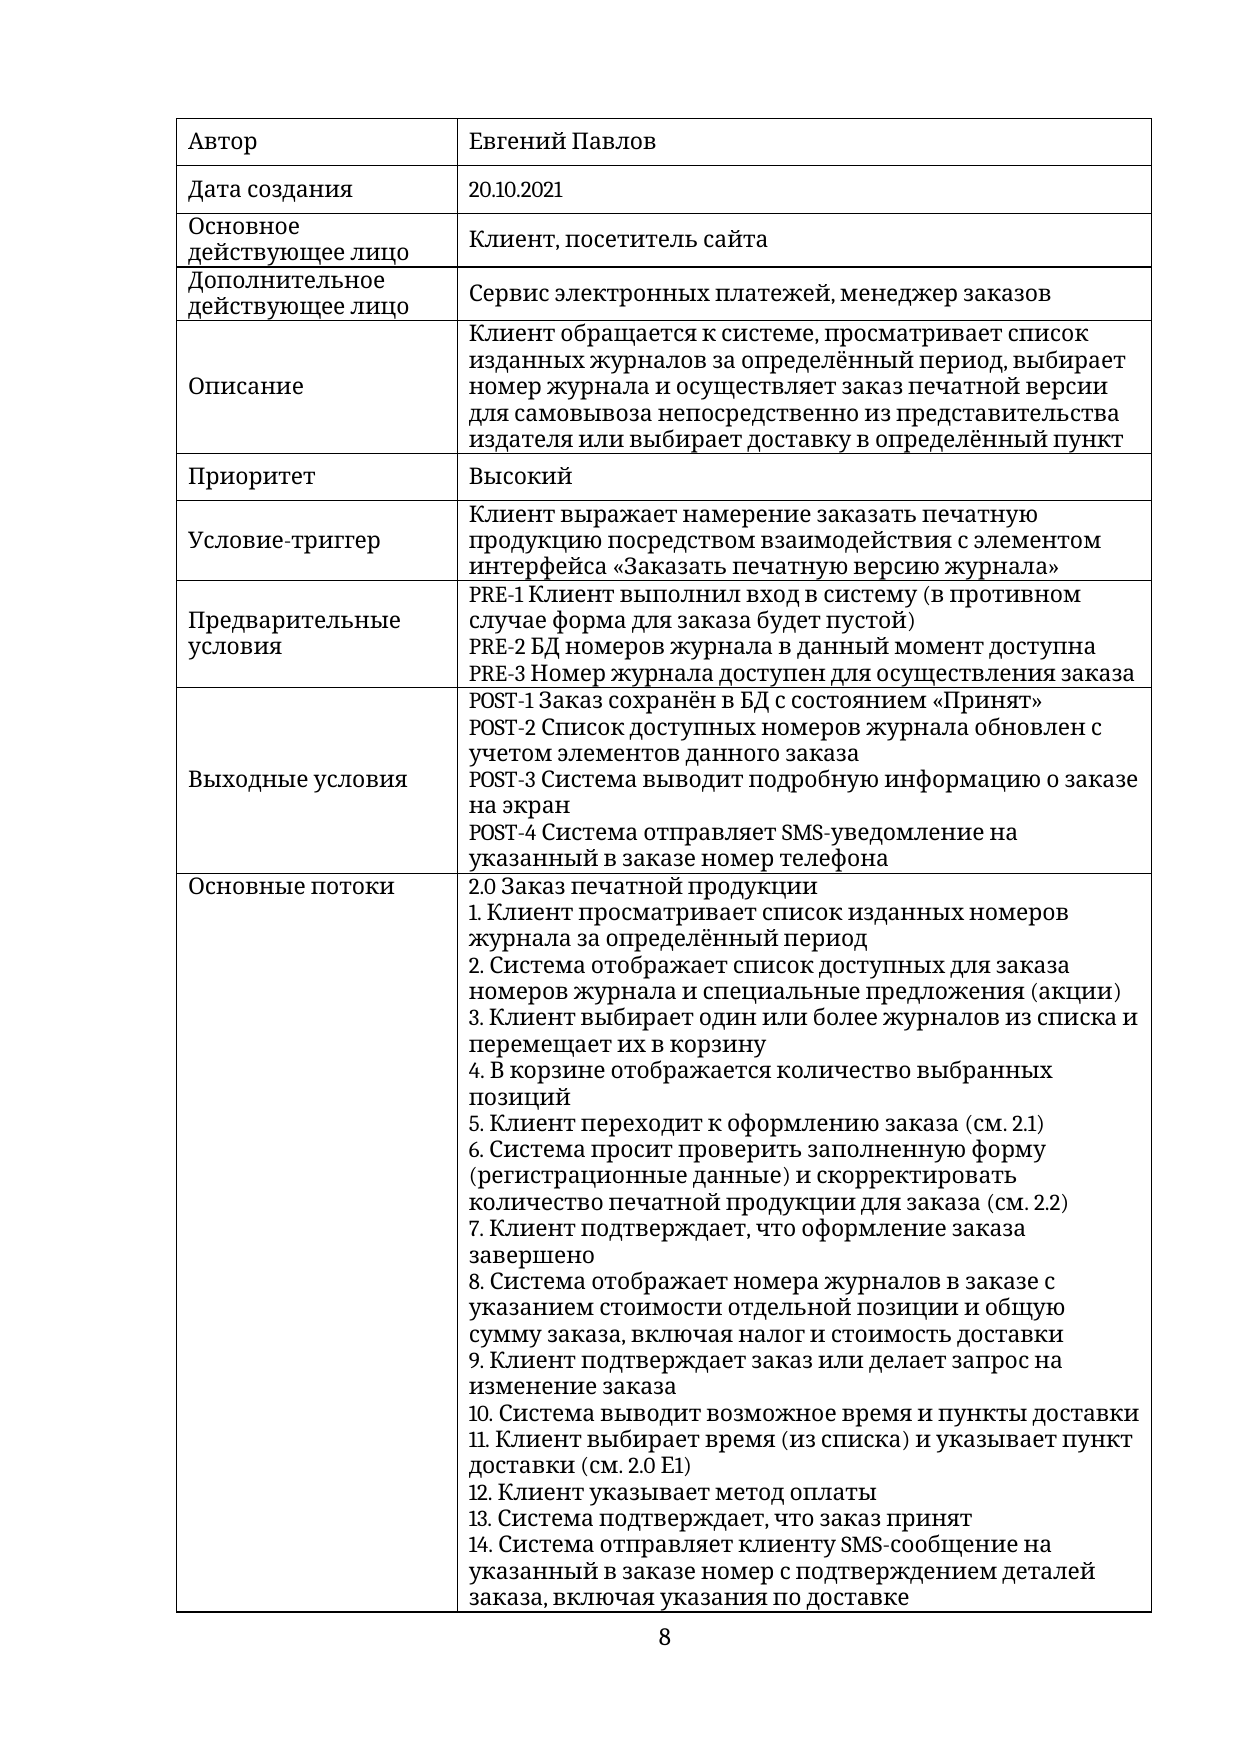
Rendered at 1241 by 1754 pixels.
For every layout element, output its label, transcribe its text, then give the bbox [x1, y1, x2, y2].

table_cell Предварительные условия [177, 581, 457, 687]
table_cell Высокий [458, 454, 1151, 500]
table_cell 2.0 Заказ печатной продукции 1. Клиент просматривает список изданных номеров журнала за определённый период 2. Система отображает список доступных для заказа номеров журнала и специальные предложения (акции) 3. Клиент выбирает один или более журналов из списка и перемещает их в корзину 4. В корзине отображается количество выбранных позиций 5. Клиент переходит к оформлению заказа (см. 2.1) 6. Система просит проверить заполненную форму (регистрационные данные) и скорректировать количество печатной продукции для заказа (см. 2.2) 7. Клиент подтверждает, что оформление заказа завершено 8. Система отображает номера журналов в заказе с указанием стоимости отдельной позиции и общую сумму заказа, включая налог и стоимость доставки 9. Клиент подтверждает заказ или делает запрос на изменение заказа 10. Система выводит возможное время и пункты доставки 11. Клиент выбирает время (из списка) и указывает пункт доставки (см. 2.0 Е1) 12. Клиент указывает метод оплаты 13. Система подтверждает, что заказ принят 14. Система отправляет клиенту SMS-сообщение на указанный в заказе номер с подтверждением деталей заказа, включая указания по доставке [458, 874, 1151, 1611]
table_cell Клиент обращается к системе, просматривает список изданных журналов за определённый период, выбирает номер журнала и осуществляет заказ печатной версии для самовывоза непосредственно из представительства издателя или выбирает доставку в определённый пункт [458, 321, 1151, 453]
table_cell Клиент, посетитель сайта [458, 214, 1151, 266]
table_cell 20.10.2021 [458, 166, 1151, 213]
table_cell Приоритет [177, 454, 457, 500]
table_cell Выходные условия [177, 688, 457, 872]
table_cell Сервис электронных платежей, менеджер заказов [458, 268, 1151, 320]
table_cell Клиент выражает намерение заказать печатную продукцию посредством взаимодействия с элементом интерфейса «Заказать печатную версию журнала» [458, 501, 1151, 580]
table_cell Дополнительное действующее лицо [177, 268, 457, 320]
table_cell Условие-триггер [177, 501, 457, 580]
table_cell Основное действующее лицо [177, 214, 457, 266]
table_cell Дата создания [177, 166, 457, 213]
table_cell Евгений Павлов [458, 119, 1151, 165]
table_cell Описание [177, 321, 457, 453]
table_cell Основные потоки [177, 874, 457, 1611]
table_cell POST-1 Заказ сохранён в БД с состоянием «Принят» POST-2 Список доступных номеров журнала обновлен с учетом элементов данного заказа POST-3 Система выводит подробную информацию о заказе на экран POST-4 Система отправляет SMS-уведомление на указанный в заказе номер телефона [458, 688, 1151, 872]
table_cell Автор [177, 119, 457, 165]
table_cell PRE-1 Клиент выполнил вход в систему (в противном случае форма для заказа будет пустой) PRE-2 БД номеров журнала в данный момент доступна PRE-3 Номер журнала доступен для осуществления заказа [458, 581, 1151, 687]
